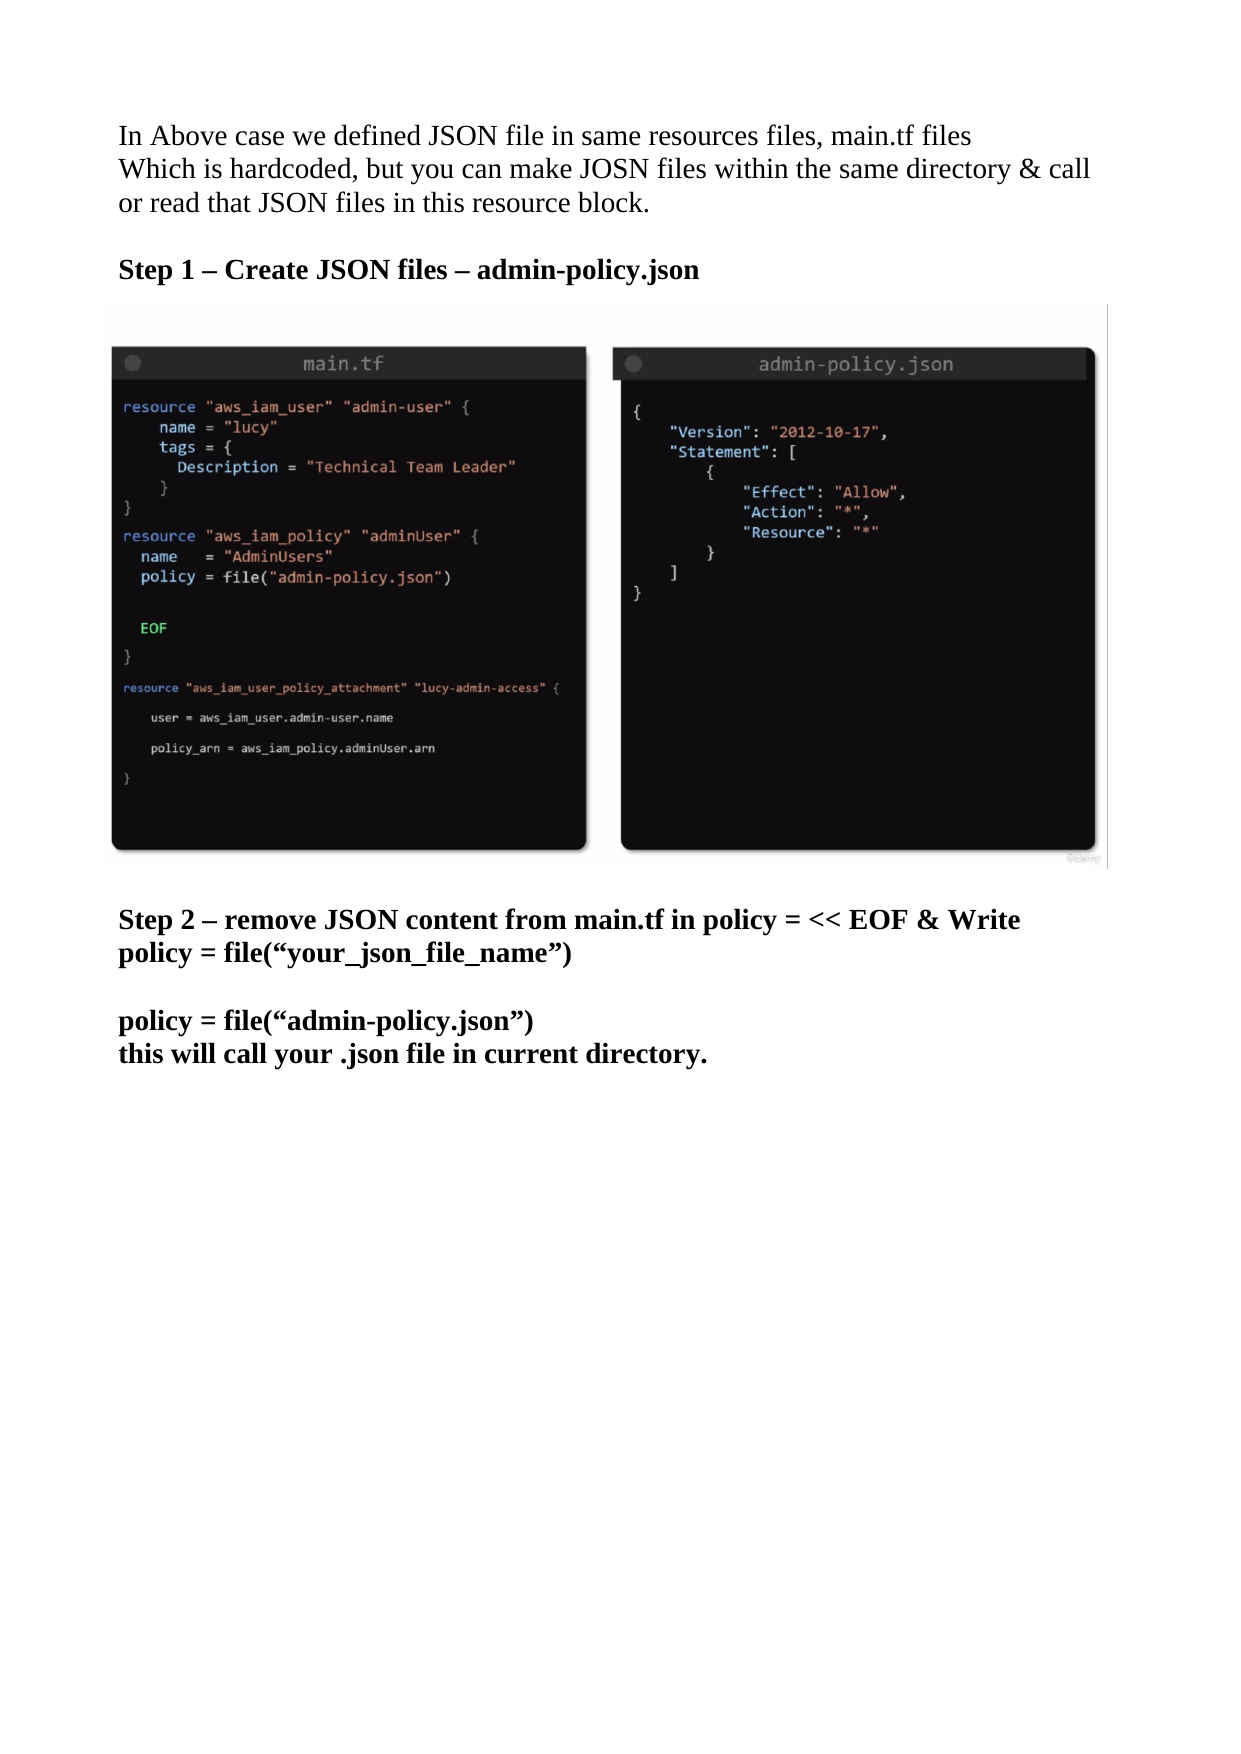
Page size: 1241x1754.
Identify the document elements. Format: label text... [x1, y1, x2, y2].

text policy = file(“admin-policy.json”) [118, 1003, 1122, 1036]
text Step 1 – Create JSON files – admin-policy.json [118, 252, 1122, 286]
text this will call your .json file in current directory. [118, 1036, 1122, 1070]
text In Above case we defined JSON file in same resources files, main.tf files [118, 118, 1122, 152]
picture [103, 304, 1108, 869]
text Which is hardcoded, but you can make JOSN files within the same directory & call or read that JSON files in this resource block. [118, 152, 1122, 219]
text Step 2 – remove JSON content from main.tf in policy = << EOF & Write [118, 902, 1122, 936]
text policy = file(“your_json_file_name”) [118, 936, 1122, 969]
